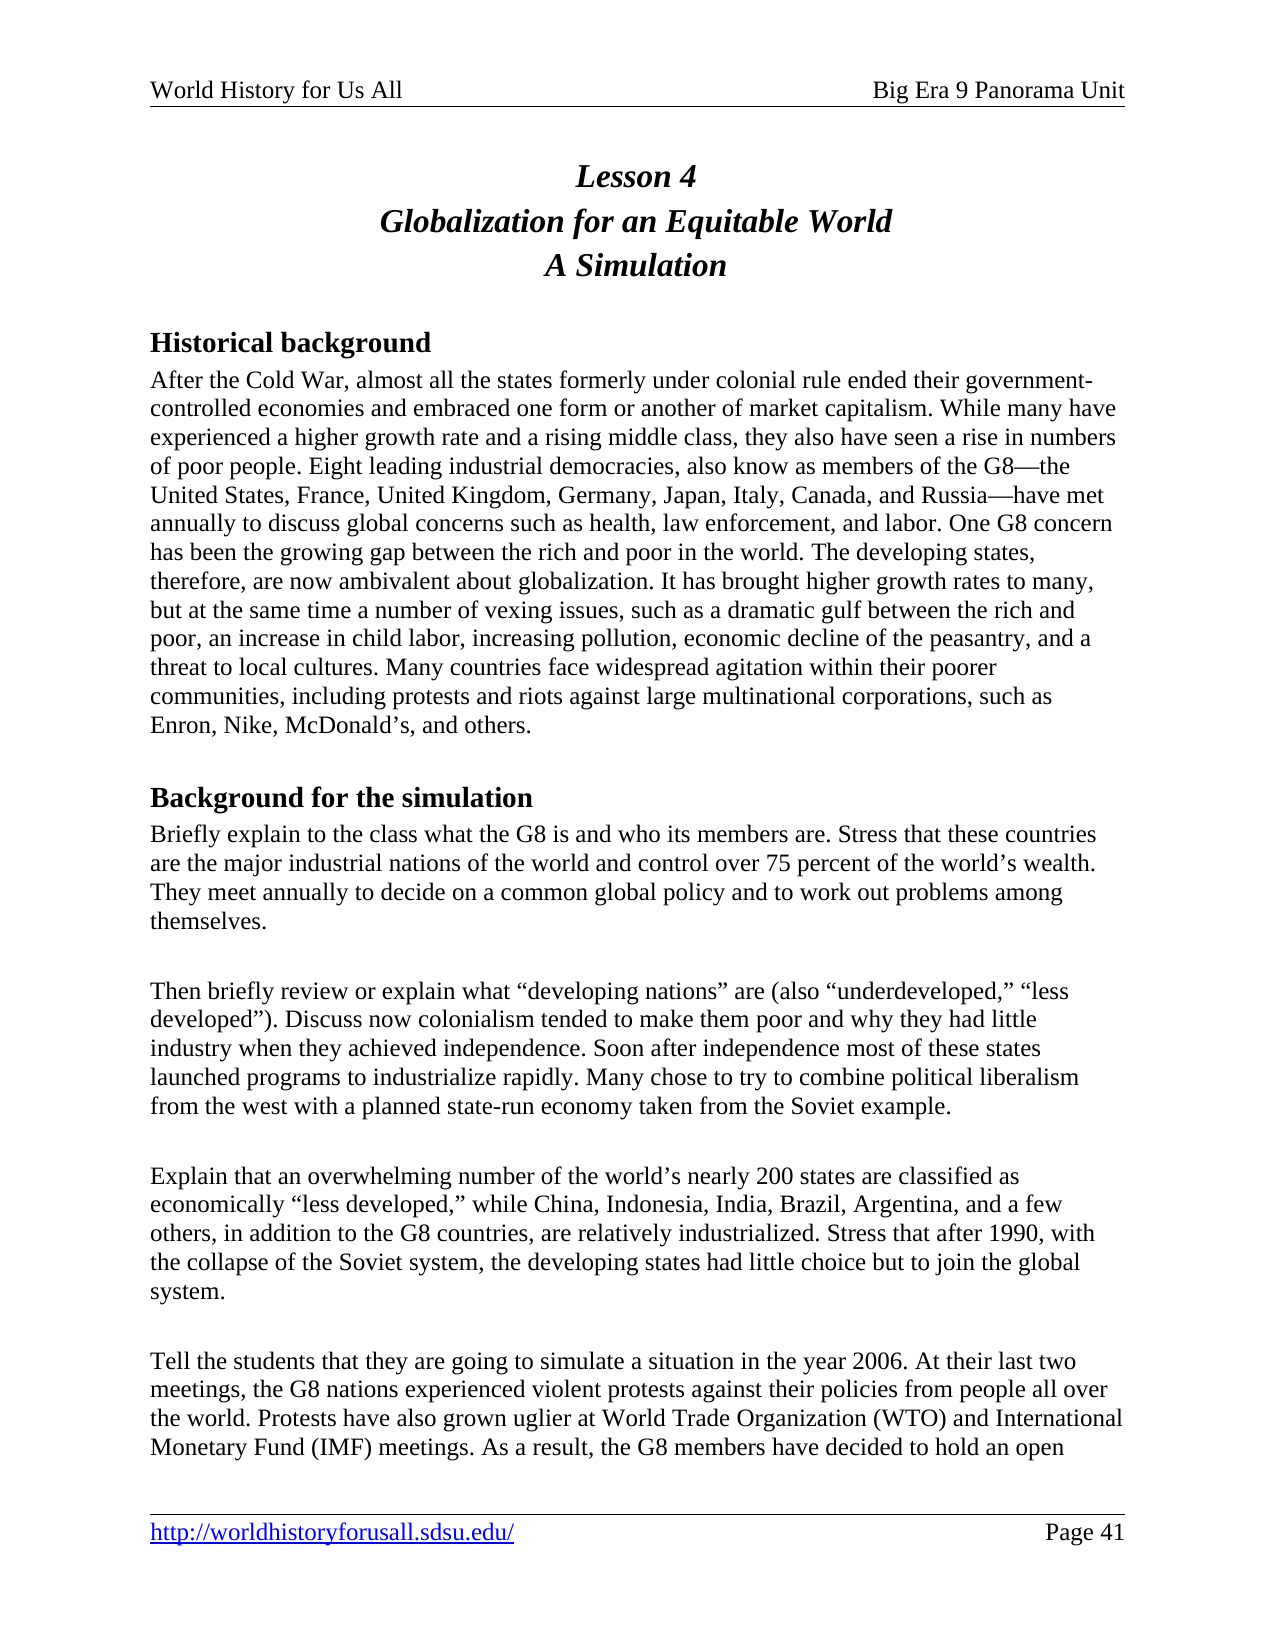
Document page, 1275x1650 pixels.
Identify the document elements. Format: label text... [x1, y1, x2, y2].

text After the Cold War, almost all the states formerly under colonial rule ended their government-controlled economies and embraced one form or another of market capitalism. While many have experienced a higher growth rate and a rising middle class, they also have seen a rise in numbers of poor people. Eight leading industrial democracies, also know as members of the G8—the United States, France, United Kingdom, Germany, Japan, Italy, Canada, and Russia—have met annually to discuss global concerns such as health, law enforcement, and labor. One G8 concern has been the growing gap between the rich and poor in the world. The developing states, therefore, are now ambivalent about globalization. It has brought higher growth rates to many, but at the same time a number of vexing issues, such as a dramatic gulf between the rich and poor, an increase in child labor, increasing pollution, economic decline of the peasantry, and a threat to local cultures. Many countries face widespread agitation within their poorer communities, including protests and riots against large multinational corporations, such as Enron, Nike, McDonald’s, and others. [150, 365, 1125, 738]
text Then briefly review or explain what “developing nations” are (also “underdeveloped,” “less developed”). Discuss now colonialism tended to make them poor and why they had little industry when they achieved independence. Soon after independence most of these states launched programs to industrialize rapidly. Many chose to try to combine political liberalism from the west with a planned state-run economy taken from the Soviet example. [150, 976, 1125, 1119]
text Briefly explain to the class what the G8 is and who its members are. Stress that these countries are the major industrial nations of the world and control over 75 percent of the world’s wealth. They meet annually to decide on a common global policy and to work out problems among themselves. [150, 819, 1125, 934]
text Globalization for an Equitable World [150, 201, 1125, 239]
text Historical background [150, 325, 1125, 358]
text Explain that an overwhelming number of the world’s nearly 200 states are classified as economically “less developed,” while China, Indonesia, India, Brazil, Argentina, and a few others, in addition to the G8 countries, are relatively industrialized. Stress that after 1990, with the collapse of the Soviet system, the developing states had little choice but to join the global system. [150, 1161, 1125, 1304]
text A Simulation [150, 245, 1125, 284]
text Background for the simulation [150, 780, 1125, 813]
text Tell the students that they are going to simulate a situation in the year 2006. At their last two meetings, the G8 nations experienced violent protests against their policies from people all over the world. Protests have also grown uglier at World Trade Organization (WTO) and International Monetary Fund (IMF) meetings. As a result, the G8 members have decided to hold an open [150, 1346, 1125, 1461]
text Lesson 4 [150, 156, 1125, 194]
